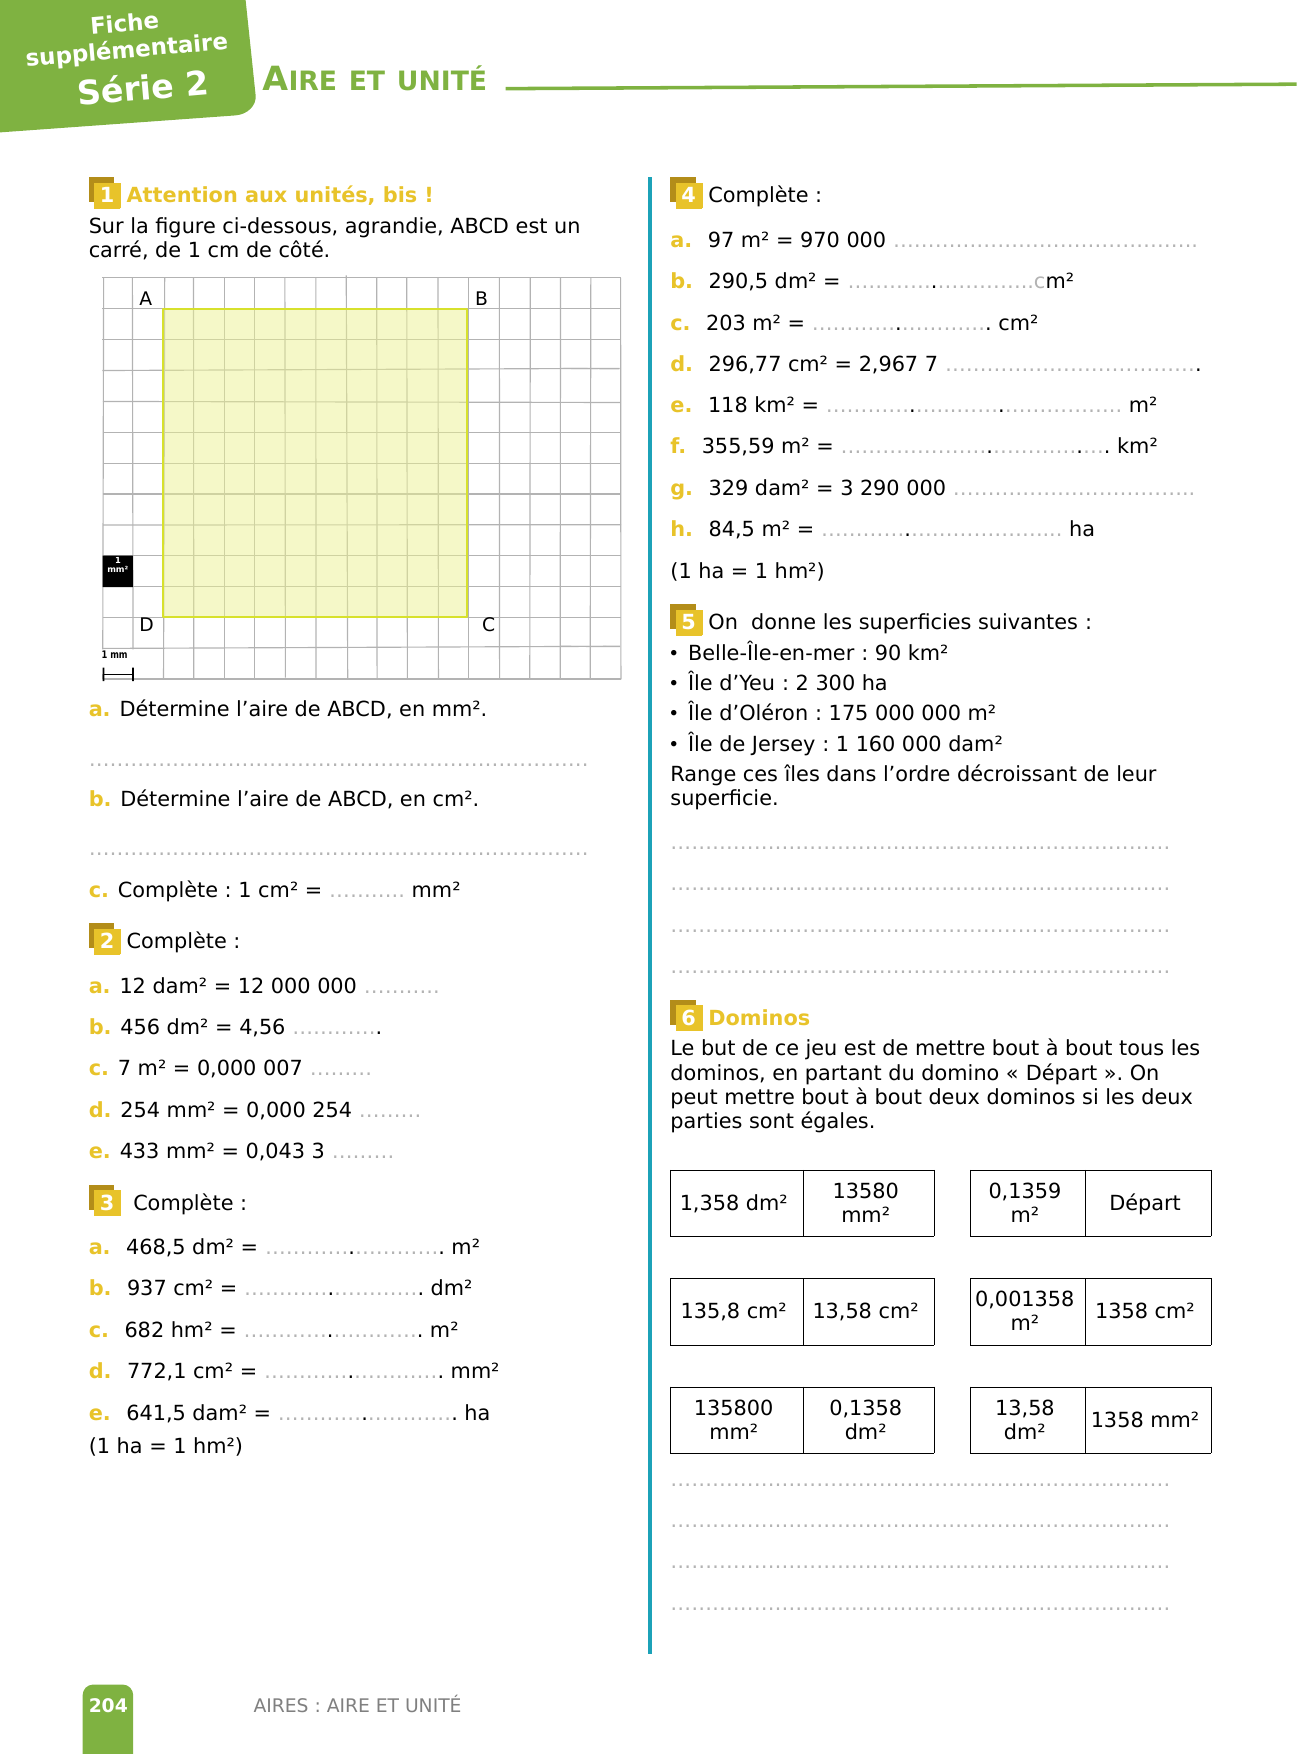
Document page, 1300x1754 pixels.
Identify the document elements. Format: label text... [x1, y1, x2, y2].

table_cell 13,58 cm² [804, 1279, 934, 1344]
subtitle Dominos [670, 999, 1211, 1031]
list 12 dam² = 12 000 000 ……….. [88, 960, 629, 1001]
text ……………………………………………………………… [670, 940, 1211, 982]
table_cell [803, 1346, 934, 1387]
table_header [935, 1170, 970, 1236]
table_cell [970, 1346, 1085, 1387]
list 772,1 cm² = ………….…………. mm² [88, 1346, 629, 1387]
list 329 dam² = 3 290 000 …………………………….. [670, 462, 1211, 504]
table_cell [1085, 1237, 1211, 1278]
subtitle Range ces îles dans l’ordre décroissant de leur superficie. [670, 762, 1205, 810]
text ……………………………………………………………… [670, 1494, 1211, 1536]
table_header 1,358 dm² [671, 1171, 803, 1236]
list 290,5 dm² = ………….…………..cm² [670, 256, 1211, 297]
table_cell [934, 1236, 970, 1278]
list 203 m² = ………….…………. cm² [670, 297, 1211, 338]
table_cell [935, 1387, 970, 1453]
text ……………………………………………………………… [670, 1577, 1211, 1618]
table_cell [670, 1237, 803, 1278]
subtitle Complète : [88, 1184, 629, 1216]
subtitle (1 ha = 1 hm²) [88, 1434, 623, 1458]
list 355,59 m² = ………………….………….…. km² [670, 421, 1211, 462]
list 84,5 m² = ………….……………….... ha (1 ha = 1 hm²) [670, 504, 1211, 586]
table_header 13580 mm² [804, 1171, 934, 1236]
text ……………………………………………………………… [670, 858, 1211, 899]
table_cell 0,001358 m² [971, 1279, 1085, 1344]
table_cell [934, 1345, 970, 1387]
list 456 dm² = 4,56 …………. [88, 1001, 629, 1043]
table_cell [970, 1237, 1085, 1278]
subtitle Complète : [114, 923, 629, 954]
subtitle Le but de ce jeu est de mettre bout à bout tous les dominos, en partant du domino « Départ ». On peut mettre bout à bout deux dominos si les deux parties sont égales. [670, 1036, 1205, 1133]
list 641,5 dam² = ………….…………. ha [88, 1387, 629, 1428]
subtitle Attention aux unités, bis ! [114, 177, 629, 208]
table_cell 0,1358 dm² [804, 1388, 934, 1453]
subtitle Sur la figure ci-dessous, agrandie, ABCD est un carré, de 1 cm de côté. [88, 214, 623, 263]
table_header Départ [1086, 1171, 1211, 1236]
table_cell [1085, 1346, 1211, 1387]
list 7 m² = 0,000 007 ……… [88, 1043, 629, 1084]
subtitle Île de Jersey : 1 160 000 dam² [670, 732, 1205, 756]
subtitle On donne les superficies suivantes : [696, 604, 1211, 635]
table_cell [670, 1346, 803, 1387]
list 296,77 cm² = 2,967 7 ………………………………. [670, 338, 1211, 379]
table_header 0,1359 m² [971, 1171, 1085, 1236]
subtitle Belle-Île-en-mer : 90 km² [670, 641, 1205, 665]
text ……………………………………………………………… [88, 733, 629, 775]
list 433 mm² = 0,043 3 ……… [88, 1125, 629, 1167]
list 254 mm² = 0,000 254 ……… [88, 1084, 629, 1125]
subtitle Île d’Oléron : 175 000 000 m² [670, 701, 1205, 726]
table_cell 13,58 dm² [971, 1388, 1085, 1453]
list 97 m² = 970 000 …………………………………….. [670, 214, 1211, 256]
text ……………………………………………………………… [88, 823, 629, 864]
table_cell 1358 cm² [1086, 1279, 1211, 1344]
text ……………………………………………………………… [670, 816, 1211, 858]
list Détermine l’aire de ABCD, en cm². [88, 787, 629, 811]
text ……………………………………………………………… [670, 1536, 1211, 1577]
table_cell [935, 1278, 970, 1344]
list 118 km² = ………….…...…….…………….. m² [670, 379, 1211, 421]
table_cell 135800 mm² [671, 1388, 803, 1453]
list 468,5 dm² = ………….…………. m² [88, 1221, 629, 1263]
list Détermine l’aire de ABCD, en mm². [88, 697, 629, 722]
table_cell 1358 mm² [1086, 1388, 1211, 1453]
list 682 hm² = ………….…………. m² [88, 1304, 629, 1346]
table_cell 135,8 cm² [671, 1279, 803, 1344]
text ……………………………………………………………… [670, 1453, 1211, 1494]
table_cell [803, 1237, 934, 1278]
subtitle Île d’Yeu : 2 300 ha [670, 671, 1205, 696]
text ……………………………………………………………… [670, 899, 1211, 940]
subtitle Complète : [696, 177, 1211, 208]
list 937 cm² = ………….…………. dm² [88, 1263, 629, 1304]
list Complète : 1 cm² = ……….. mm² [88, 864, 629, 905]
